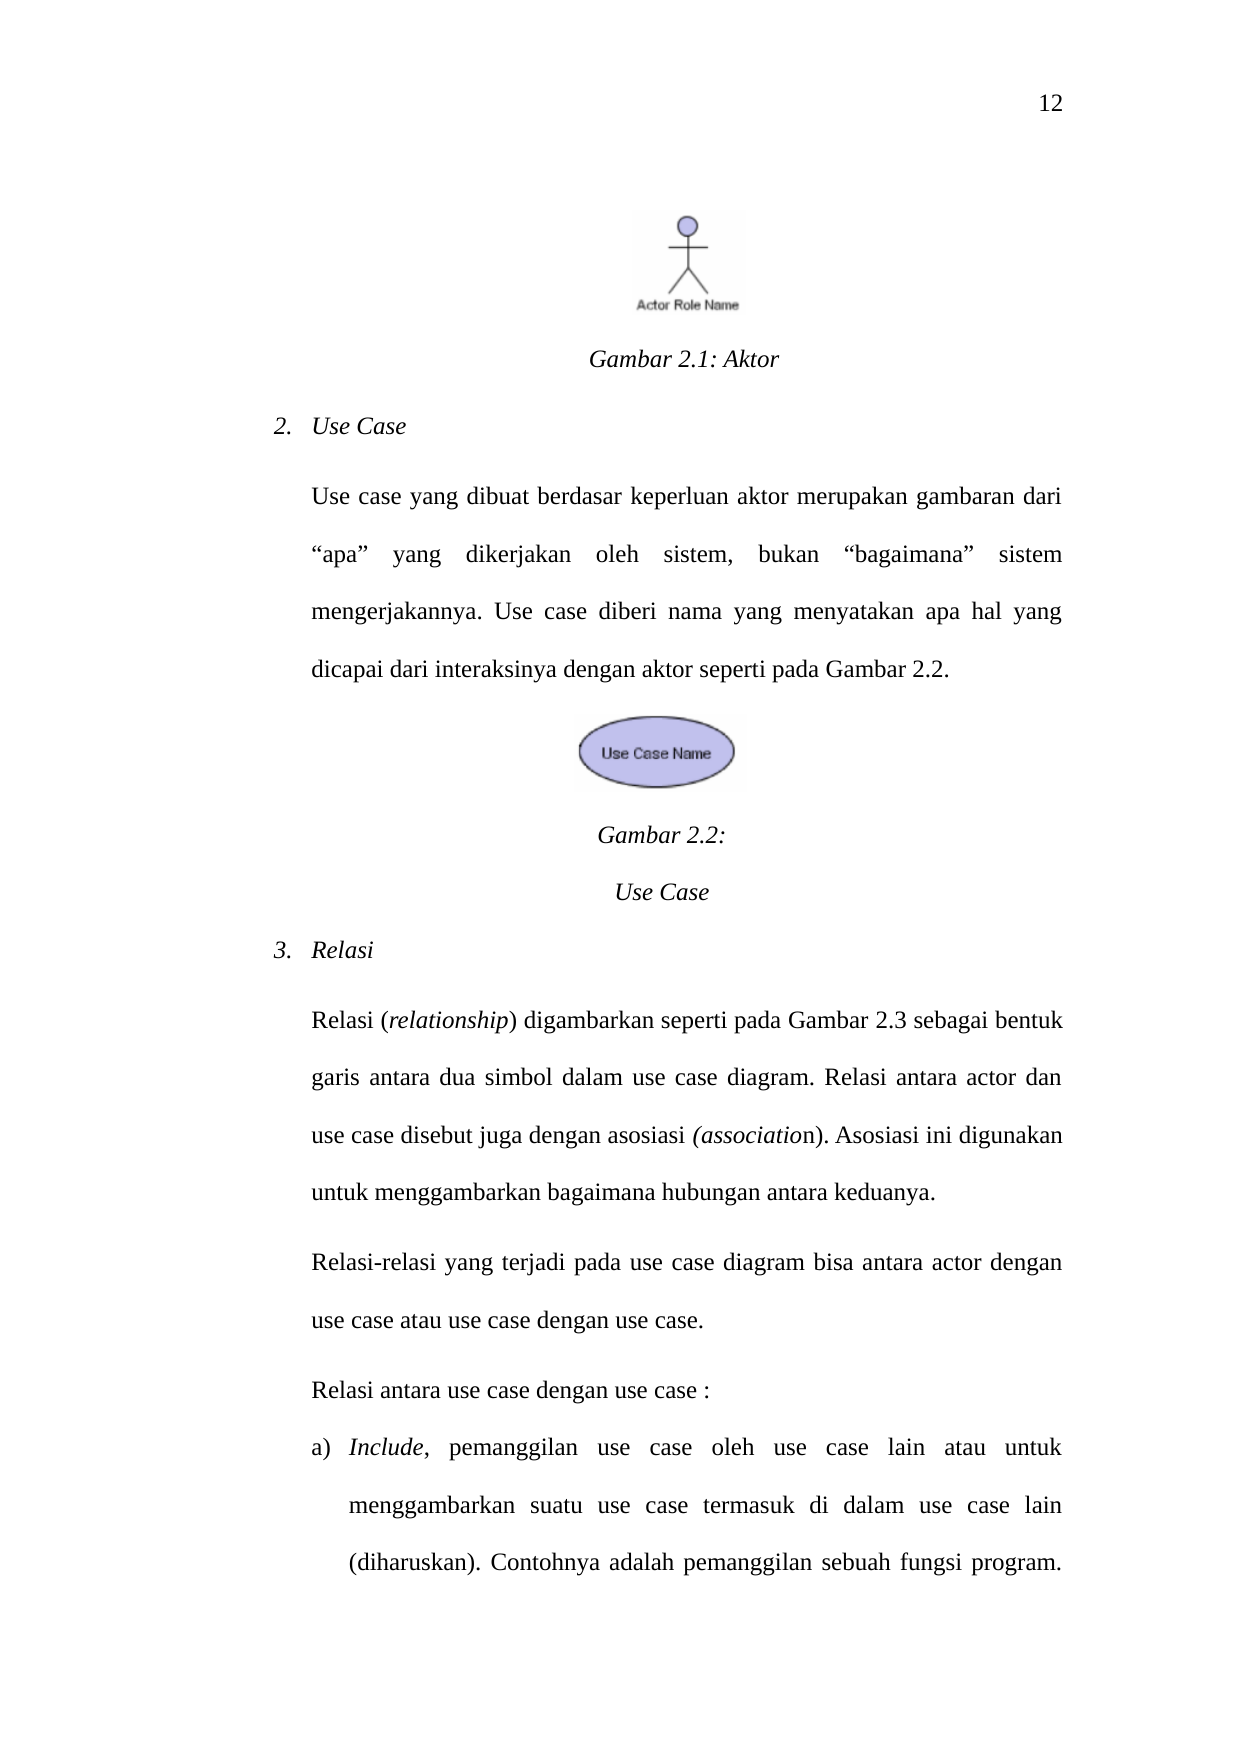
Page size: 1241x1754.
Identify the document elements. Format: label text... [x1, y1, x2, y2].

picture [564, 714, 751, 792]
list Relasi antara use case dengan use case : [274, 1375, 1063, 1404]
list Use Case [274, 236, 1063, 440]
list [580, 196, 790, 208]
list Gambar 2.1: Aktor [580, 208, 790, 372]
list [522, 702, 803, 714]
list Use case yang dibuat berdasar keperluan aktor merupakan gambaran dari “apa” yang dikerjakan oleh sistem, bukan “bagaimana” sistem mengerjakannya. Use case diberi nama yang menyatakan apa hal yang dicapai dari interaksinya dengan aktor seperti pada Gambar 2.2. [274, 481, 1063, 682]
picture [630, 208, 746, 315]
list Include, pemanggilan use case oleh use case lain atau untuk menggambarkan suatu use case termasuk di dalam use case lain (diharuskan). Contohnya adalah pemanggilan sebuah fungsi program. [311, 1432, 1063, 1576]
list Relasi [274, 724, 1063, 964]
list Relasi (relationship) digambarkan seperti pada Gambar 2.3 sebagai bentuk garis antara dua simbol dalam use case diagram. Relasi antara actor dan use case disebut juga dengan asosiasi (association). Asosiasi ini digunakan untuk menggambarkan bagaimana hubungan antara keduanya. [274, 1005, 1063, 1206]
list Relasi-relasi yang terjadi pada use case diagram bisa antara actor dengan use case atau use case dengan use case. [274, 1247, 1063, 1334]
list Gambar 2.2: Use Case [522, 714, 803, 906]
